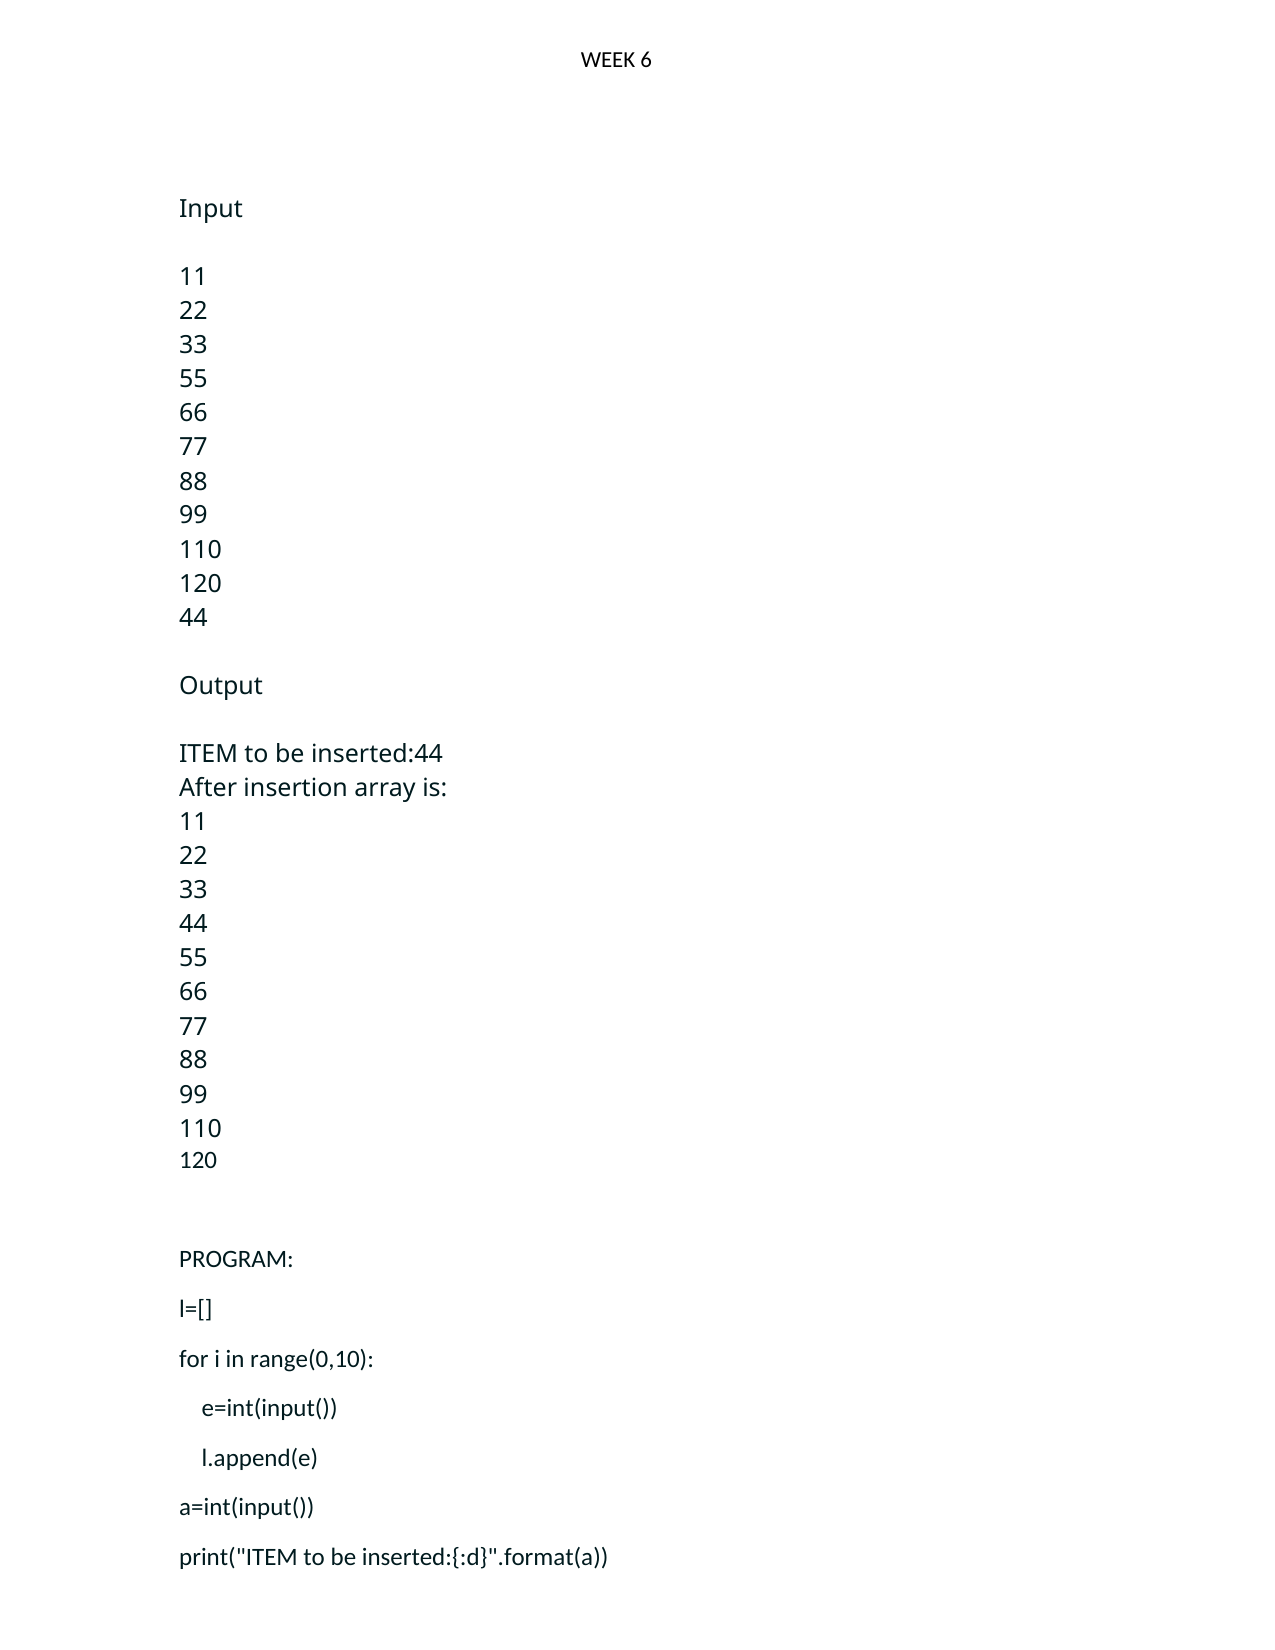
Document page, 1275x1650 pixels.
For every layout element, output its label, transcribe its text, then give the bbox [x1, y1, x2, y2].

text for i in range(0,10): [179, 1343, 1096, 1373]
text 88 [179, 463, 1096, 497]
text 110 [179, 1110, 1096, 1144]
text After insertion array is: [179, 770, 1096, 804]
text 55 [179, 361, 1096, 395]
text 22 [179, 293, 1096, 327]
text 33 [179, 872, 1096, 906]
text Input [179, 191, 1096, 225]
text print("ITEM to be inserted:{:d}".format(a)) [179, 1541, 1096, 1572]
text 77 [179, 1008, 1096, 1042]
text 55 [179, 940, 1096, 974]
text 77 [179, 429, 1096, 463]
text PROGRAM: [179, 1243, 1096, 1274]
text a=int(input()) [179, 1491, 1096, 1522]
text 120 [179, 565, 1096, 599]
text 33 [179, 327, 1096, 361]
text e=int(input()) [179, 1392, 1096, 1423]
text l=[] [179, 1293, 1096, 1324]
text Output [179, 667, 1096, 702]
text 66 [179, 974, 1096, 1008]
text 99 [179, 1076, 1096, 1110]
text 120 [179, 1144, 1096, 1175]
text 44 [179, 906, 1096, 940]
text 22 [179, 838, 1096, 872]
text 11 [179, 259, 1096, 293]
text 99 [179, 497, 1096, 531]
text 88 [179, 1042, 1096, 1076]
text 11 [179, 804, 1096, 838]
text l.append(e) [179, 1442, 1096, 1472]
text 110 [179, 531, 1096, 565]
text ITEM to be inserted:44 [179, 736, 1096, 770]
text 66 [179, 395, 1096, 429]
text 44 [179, 599, 1096, 633]
